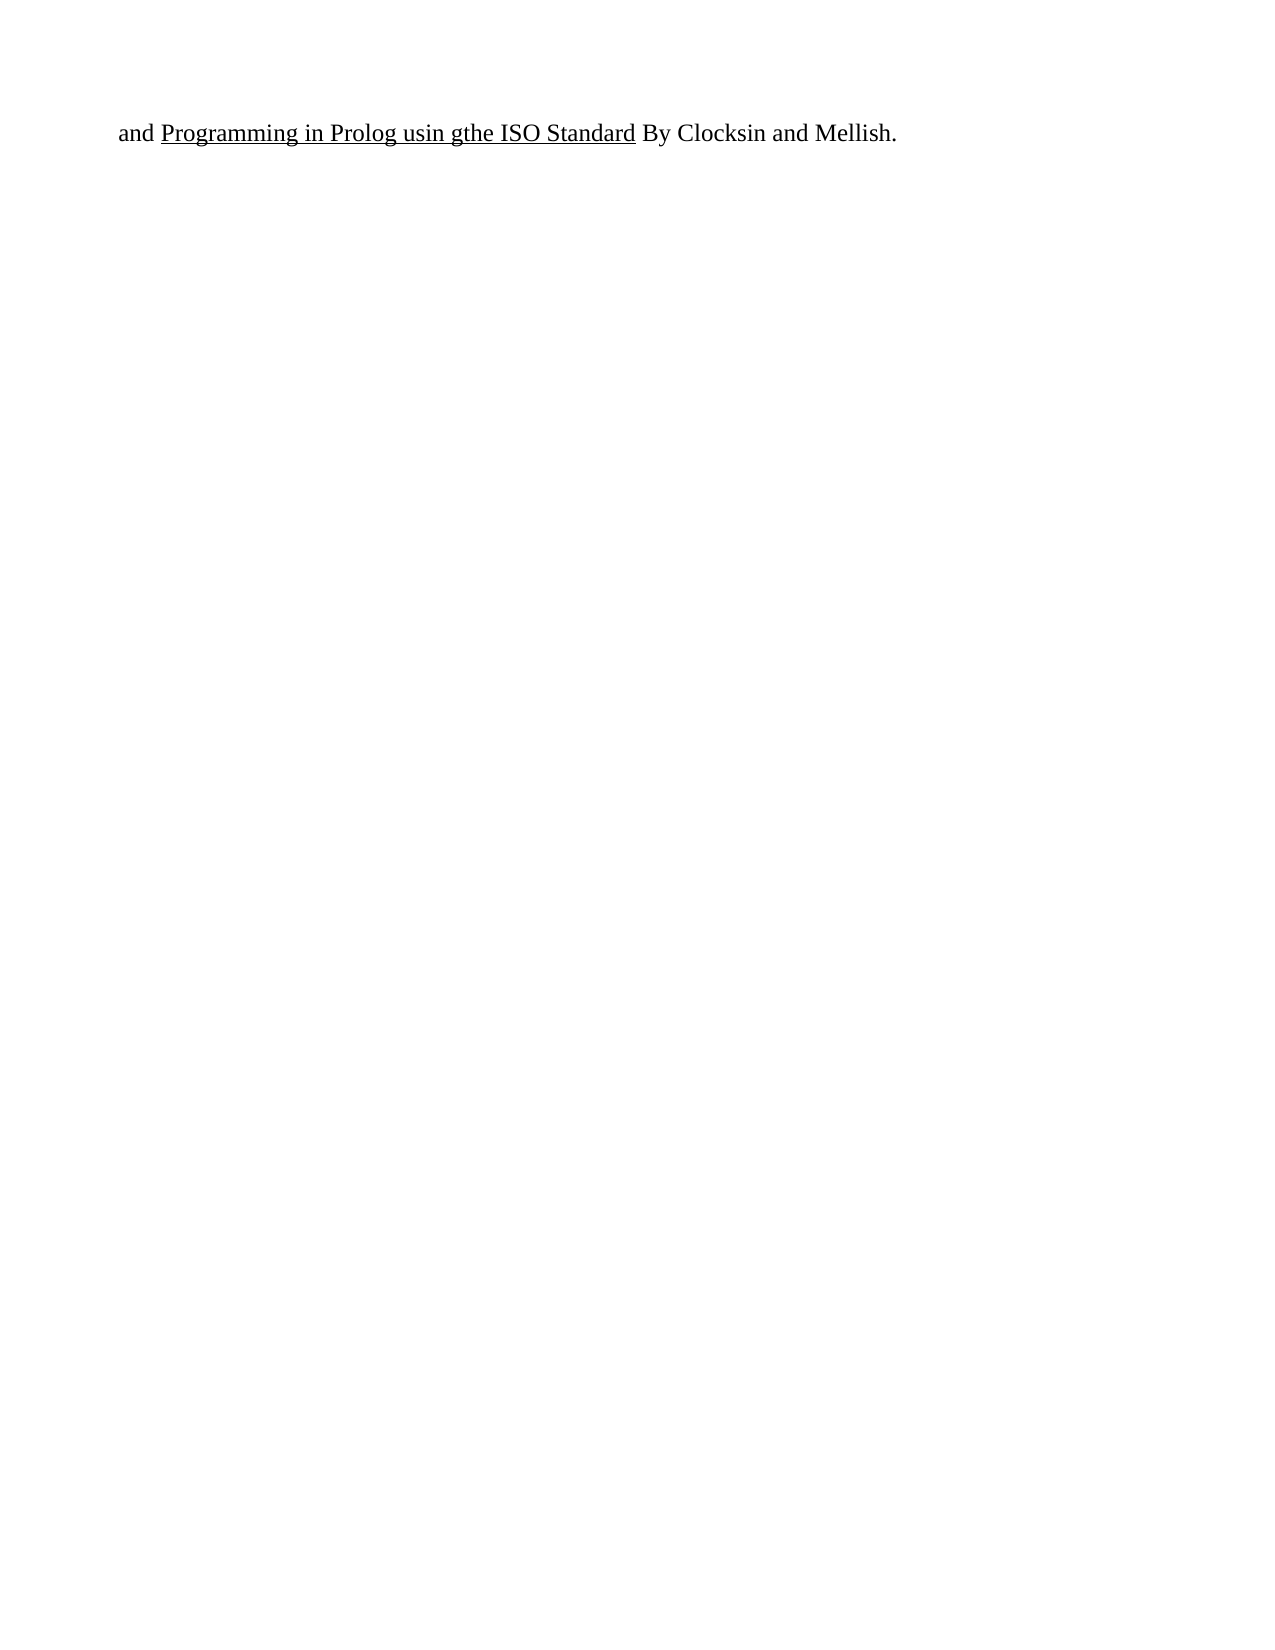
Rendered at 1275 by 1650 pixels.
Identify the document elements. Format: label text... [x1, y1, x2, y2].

text and Programming in Prolog usin gthe ISO Standard By Clocksin and Mellish. [118, 118, 1157, 147]
